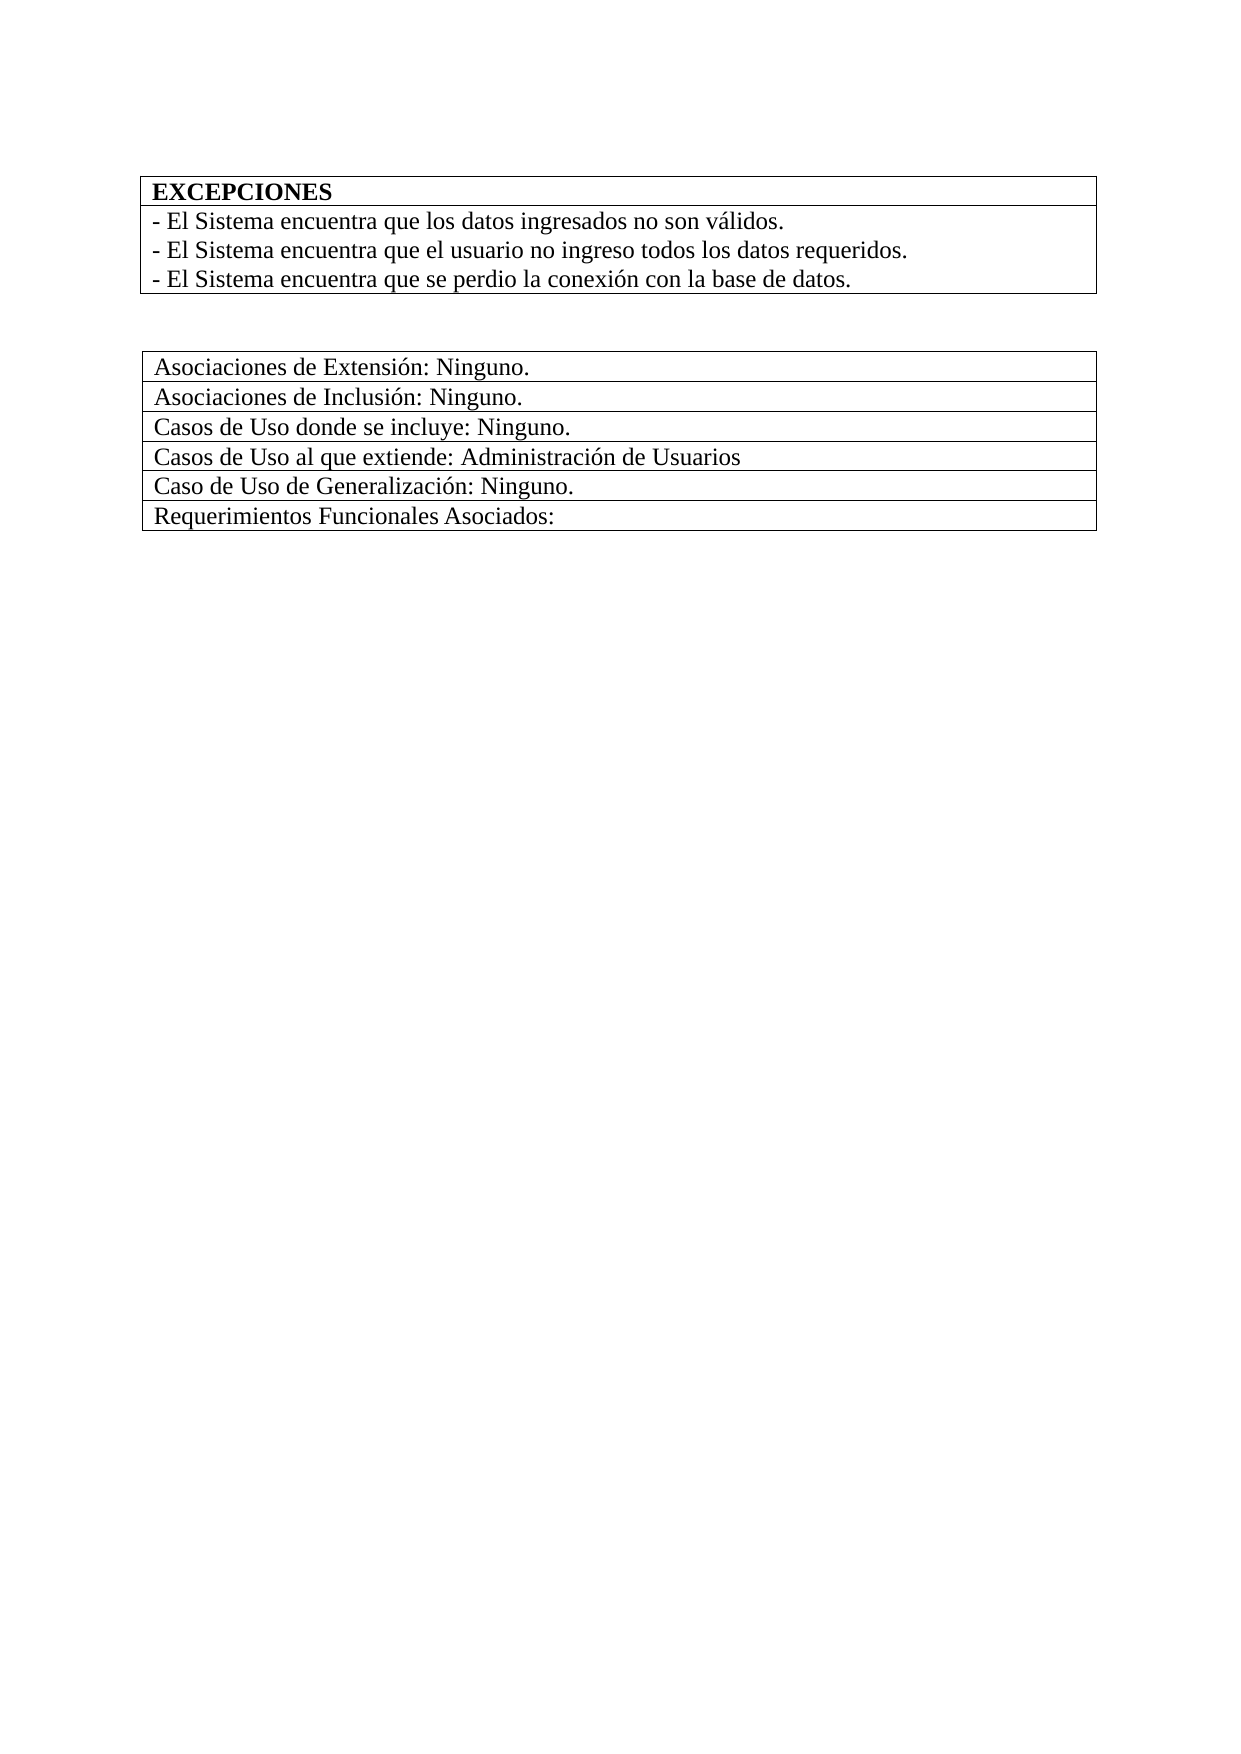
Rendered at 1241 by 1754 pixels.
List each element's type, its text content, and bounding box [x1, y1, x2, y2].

table_cell - El Sistema encuentra que los datos ingresados no son válidos. - El Sistema encuentra que el usuario no ingreso todos los datos requeridos. - El Sistema encuentra que se perdio la conexión con la base de datos. [141, 206, 1096, 293]
table_cell Asociaciones de Inclusión: Ninguno. [143, 382, 1096, 411]
table_header Asociaciones de Extensión: Ninguno. [143, 352, 1096, 381]
table_cell Caso de Uso de Generalización: Ninguno. [143, 471, 1096, 500]
table_cell Casos de Uso donde se incluye: Ninguno. [143, 412, 1096, 441]
table_cell Casos de Uso al que extiende: Administración de Usuarios [143, 442, 1096, 470]
table_header EXCEPCIONES [141, 177, 1096, 205]
table_cell Requerimientos Funcionales Asociados: [143, 501, 1096, 530]
